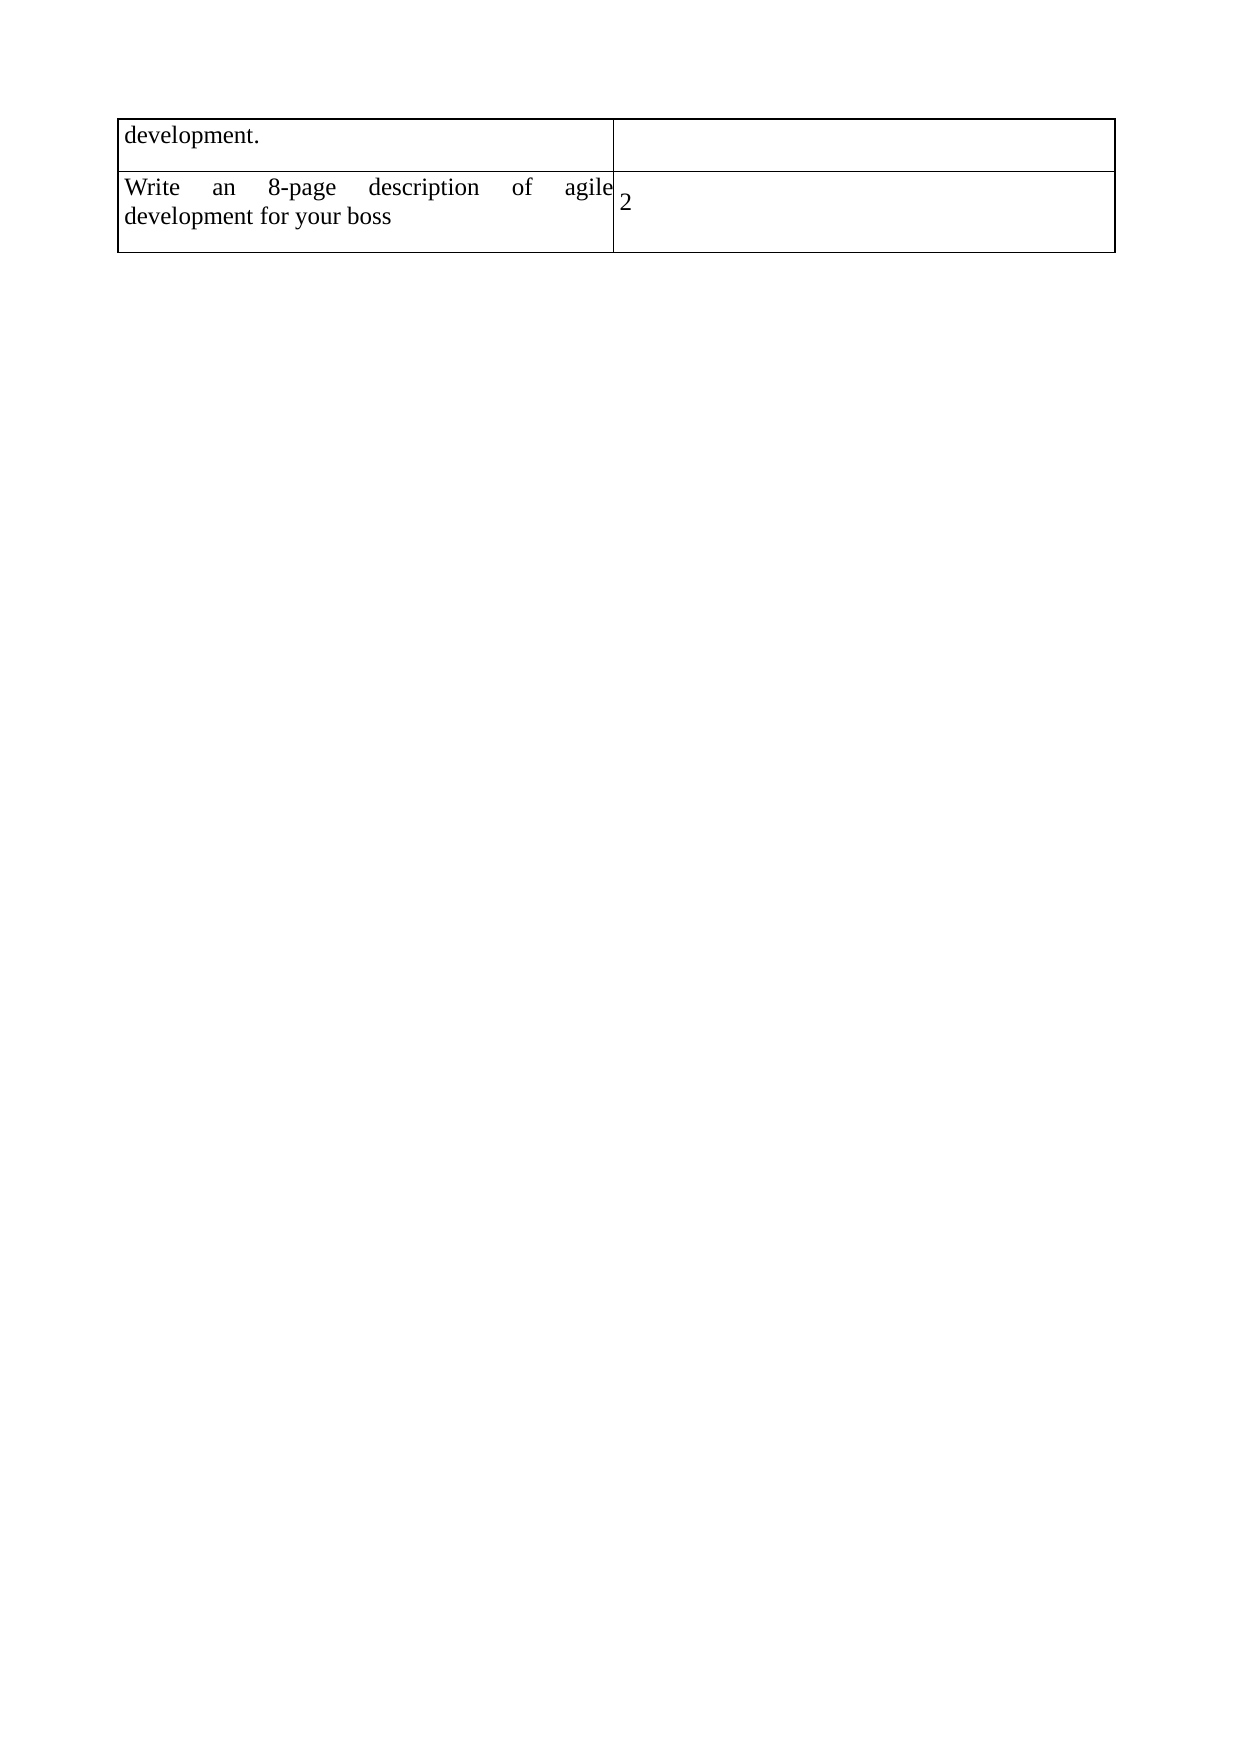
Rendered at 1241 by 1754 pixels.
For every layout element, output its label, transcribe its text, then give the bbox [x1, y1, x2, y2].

table_cell 2 [614, 172, 1114, 252]
table_cell [614, 120, 1114, 171]
table_cell development. [119, 120, 613, 171]
table_cell Write an 8-page description of agile development for your boss [119, 172, 613, 252]
